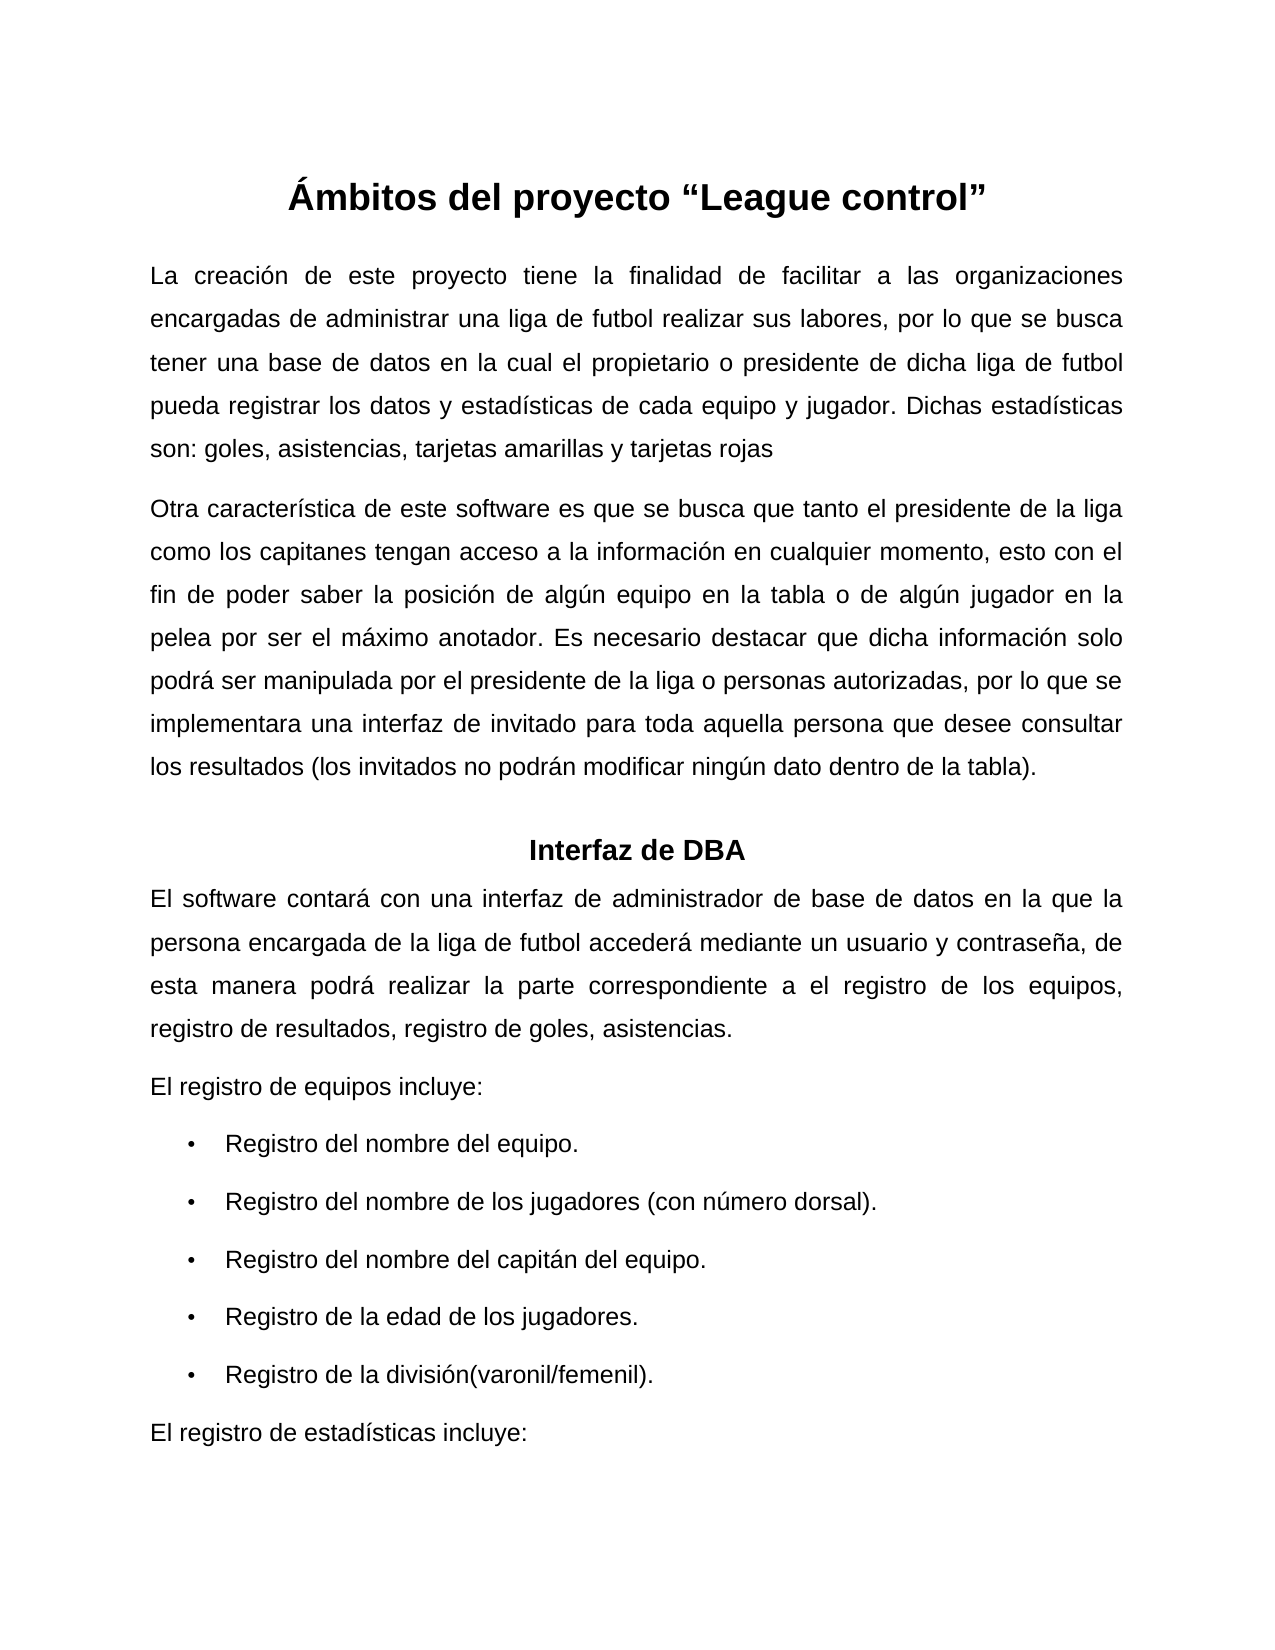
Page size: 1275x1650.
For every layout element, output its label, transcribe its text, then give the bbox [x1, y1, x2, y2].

list Registro del nombre del capitán del equipo. [187, 1244, 1125, 1273]
text Otra característica de este software es que se busca que tanto el presidente de la liga como los capitanes tengan acceso a la información en cualquier momento, esto con el fin de poder saber la posición de algún equipo en la tabla o de algún jugador en la pelea por ser el máximo anotador. Es necesario destacar que dicha información solo podrá ser manipulada por el presidente de la liga o personas autorizadas, por lo que se implementara una interfaz de invitado para toda aquella persona que desee consultar los resultados (los invitados no podrán modificar ningún dato dentro de la tabla). [150, 493, 1125, 781]
list Registro del nombre de los jugadores (con número dorsal). [187, 1187, 1125, 1216]
text El registro de equipos incluye: [150, 1071, 1125, 1100]
list Registro de la edad de los jugadores. [187, 1302, 1125, 1331]
text El registro de estadísticas incluye: [150, 1418, 1125, 1446]
list Registro del nombre del equipo. [187, 1129, 1125, 1158]
text La creación de este proyecto tiene la finalidad de facilitar a las organizaciones encargadas de administrar una liga de futbol realizar sus labores, por lo que se busca tener una base de datos en la cual el propietario o presidente de dicha liga de futbol pueda registrar los datos y estadísticas de cada equipo y jugador. Dichas estadísticas son: goles, asistencias, tarjetas amarillas y tarjetas rojas [150, 261, 1125, 462]
subtitle Ámbitos del proyecto “League control” [150, 175, 1125, 218]
subtitle Interfaz de DBA [150, 833, 1125, 866]
list Registro de la división(varonil/femenil). [187, 1360, 1125, 1389]
text El software contará con una interfaz de administrador de base de datos en la que la persona encargada de la liga de futbol accederá mediante un usuario y contraseña, de esta manera podrá realizar la parte correspondiente a el registro de los equipos, registro de resultados, registro de goles, asistencias. [150, 884, 1125, 1042]
